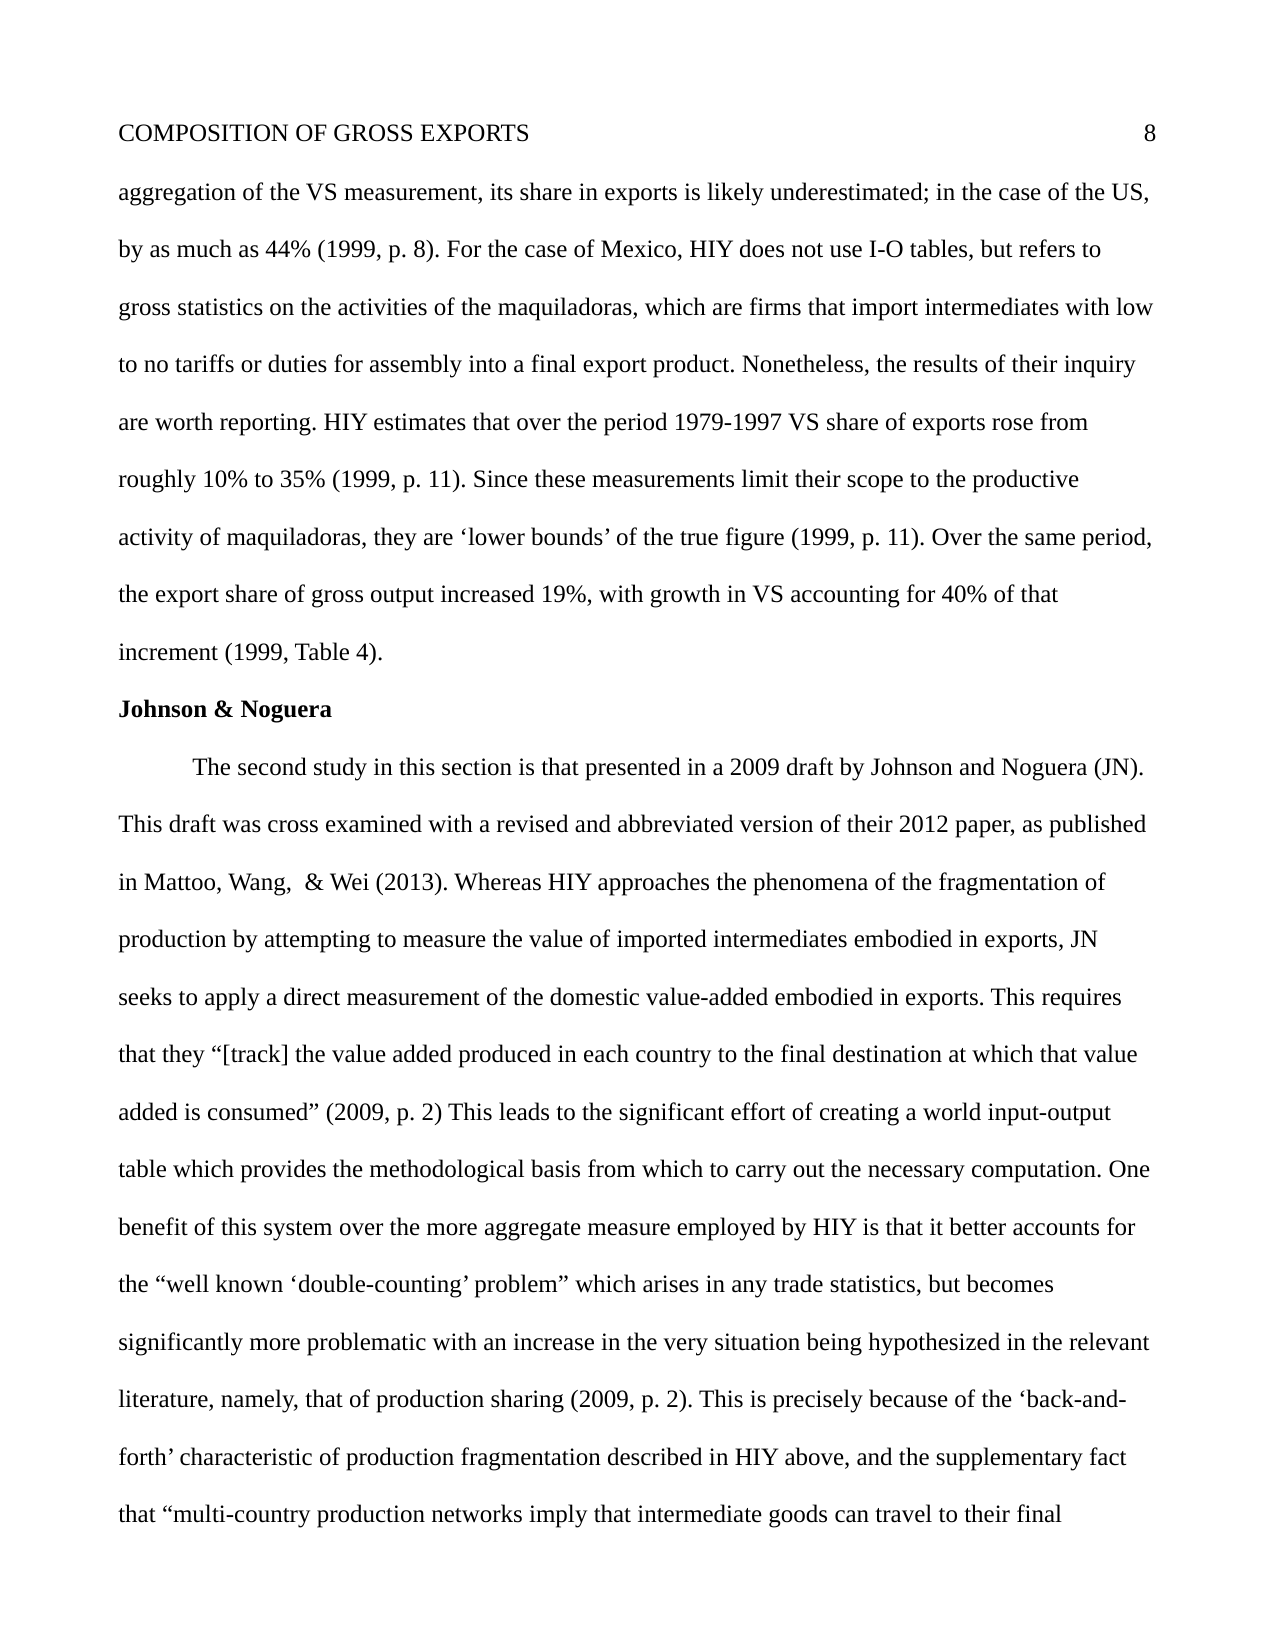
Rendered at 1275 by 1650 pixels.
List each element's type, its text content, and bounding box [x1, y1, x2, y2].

text The second study in this section is that presented in a 2009 draft by Johnson and Noguera (JN). This draft was cross examined with a revised and abbreviated version of their 2012 paper, as published in Mattoo, Wang, & Wei (2013). Whereas HIY approaches the phenomena of the fragmentation of production by attempting to measure the value of imported intermediates embodied in exports, JN seeks to apply a direct measurement of the domestic value-added embodied in exports. This requires that they “[track] the value added produced in each country to the final destination at which that value added is consumed” (2009, p. 2) This leads to the significant effort of creating a world input-output table which provides the methodological basis from which to carry out the necessary computation. One benefit of this system over the more aggregate measure employed by HIY is that it better accounts for the “well known ‘double-counting’ problem” which arises in any trade statistics, but becomes significantly more problematic with an increase in the very situation being hypothesized in the relevant literature, namely, that of production sharing (2009, p. 2). This is precisely because of the ‘back-and-forth’ characteristic of production fragmentation described in HIY above, and the supplementary fact that “multi-country production networks imply that intermediate goods can travel to their final [118, 752, 1157, 1528]
text Johnson & Noguera [118, 694, 1157, 723]
text aggregation of the VS measurement, its share in exports is likely underestimated; in the case of the US, by as much as 44% (1999, p. 8). For the case of Mexico, HIY does not use I-O tables, but refers to gross statistics on the activities of the maquiladoras, which are firms that import intermediates with low to no tariffs or duties for assembly into a final export product. Nonetheless, the results of their inquiry are worth reporting. HIY estimates that over the period 1979-1997 VS share of exports rose from roughly 10% to 35% (1999, p. 11). Since these measurements limit their scope to the productive activity of maquiladoras, they are ‘lower bounds’ of the true figure (1999, p. 11). Over the same period, the export share of gross output increased 19%, with growth in VS accounting for 40% of that increment (1999, Table 4). [118, 177, 1157, 666]
